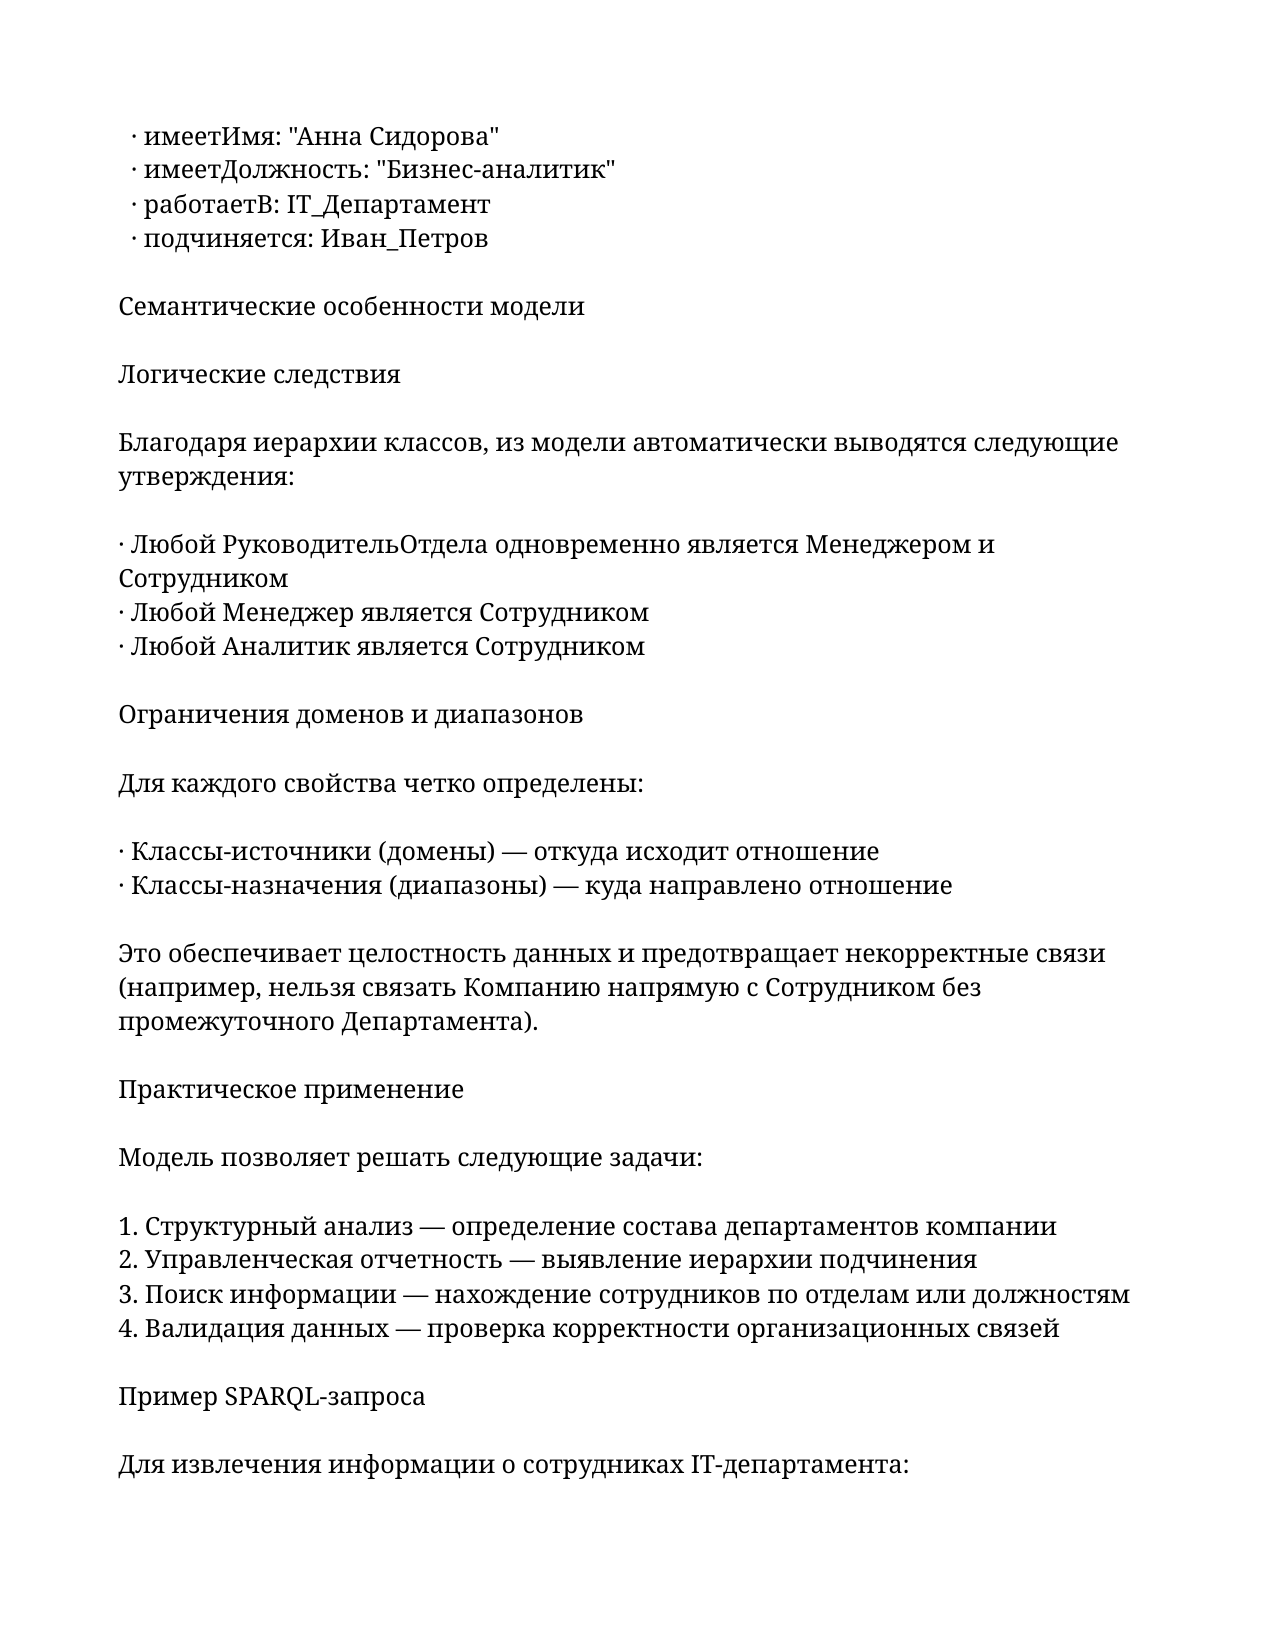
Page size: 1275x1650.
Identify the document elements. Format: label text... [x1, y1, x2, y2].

text Это обеспечивает целостность данных и предотвращает некорректные связи (например, нельзя связать Компанию напрямую с Сотрудником без промежуточного Департамента). [118, 936, 1157, 1038]
text 4. Валидация данных — проверка корректности организационных связей [118, 1310, 1157, 1344]
text · имеетДолжность: "Бизнес-аналитик" [118, 152, 1157, 186]
text Модель позволяет решать следующие задачи: [118, 1140, 1157, 1174]
text · Классы-назначения (диапазоны) — куда направлено отношение [118, 867, 1157, 902]
text · Любой Аналитик является Сотрудником [118, 629, 1157, 663]
text Логические следствия [118, 357, 1157, 391]
text · Любой РуководительОтдела одновременно является Менеджером и Сотрудником [118, 527, 1157, 595]
text Практическое применение [118, 1072, 1157, 1106]
text Ограничения доменов и диапазонов [118, 697, 1157, 731]
text · подчиняется: Иван_Петров [118, 220, 1157, 254]
text Пример SPARQL-запроса [118, 1378, 1157, 1412]
text · работаетВ: IT_Департамент [118, 186, 1157, 220]
text Семантические особенности модели [118, 288, 1157, 322]
text · имеетИмя: "Анна Сидорова" [118, 118, 1157, 152]
text 2. Управленческая отчетность — выявление иерархии подчинения [118, 1242, 1157, 1276]
text · Классы-источники (домены) — откуда исходит отношение [118, 833, 1157, 867]
text Для каждого свойства четко определены: [118, 765, 1157, 799]
text · Любой Менеджер является Сотрудником [118, 595, 1157, 629]
text Для извлечения информации о сотрудниках IT-департамента: [118, 1447, 1157, 1481]
text Благодаря иерархии классов, из модели автоматически выводятся следующие утверждения: [118, 425, 1157, 493]
text 1. Структурный анализ — определение состава департаментов компании [118, 1208, 1157, 1242]
text 3. Поиск информации — нахождение сотрудников по отделам или должностям [118, 1276, 1157, 1310]
